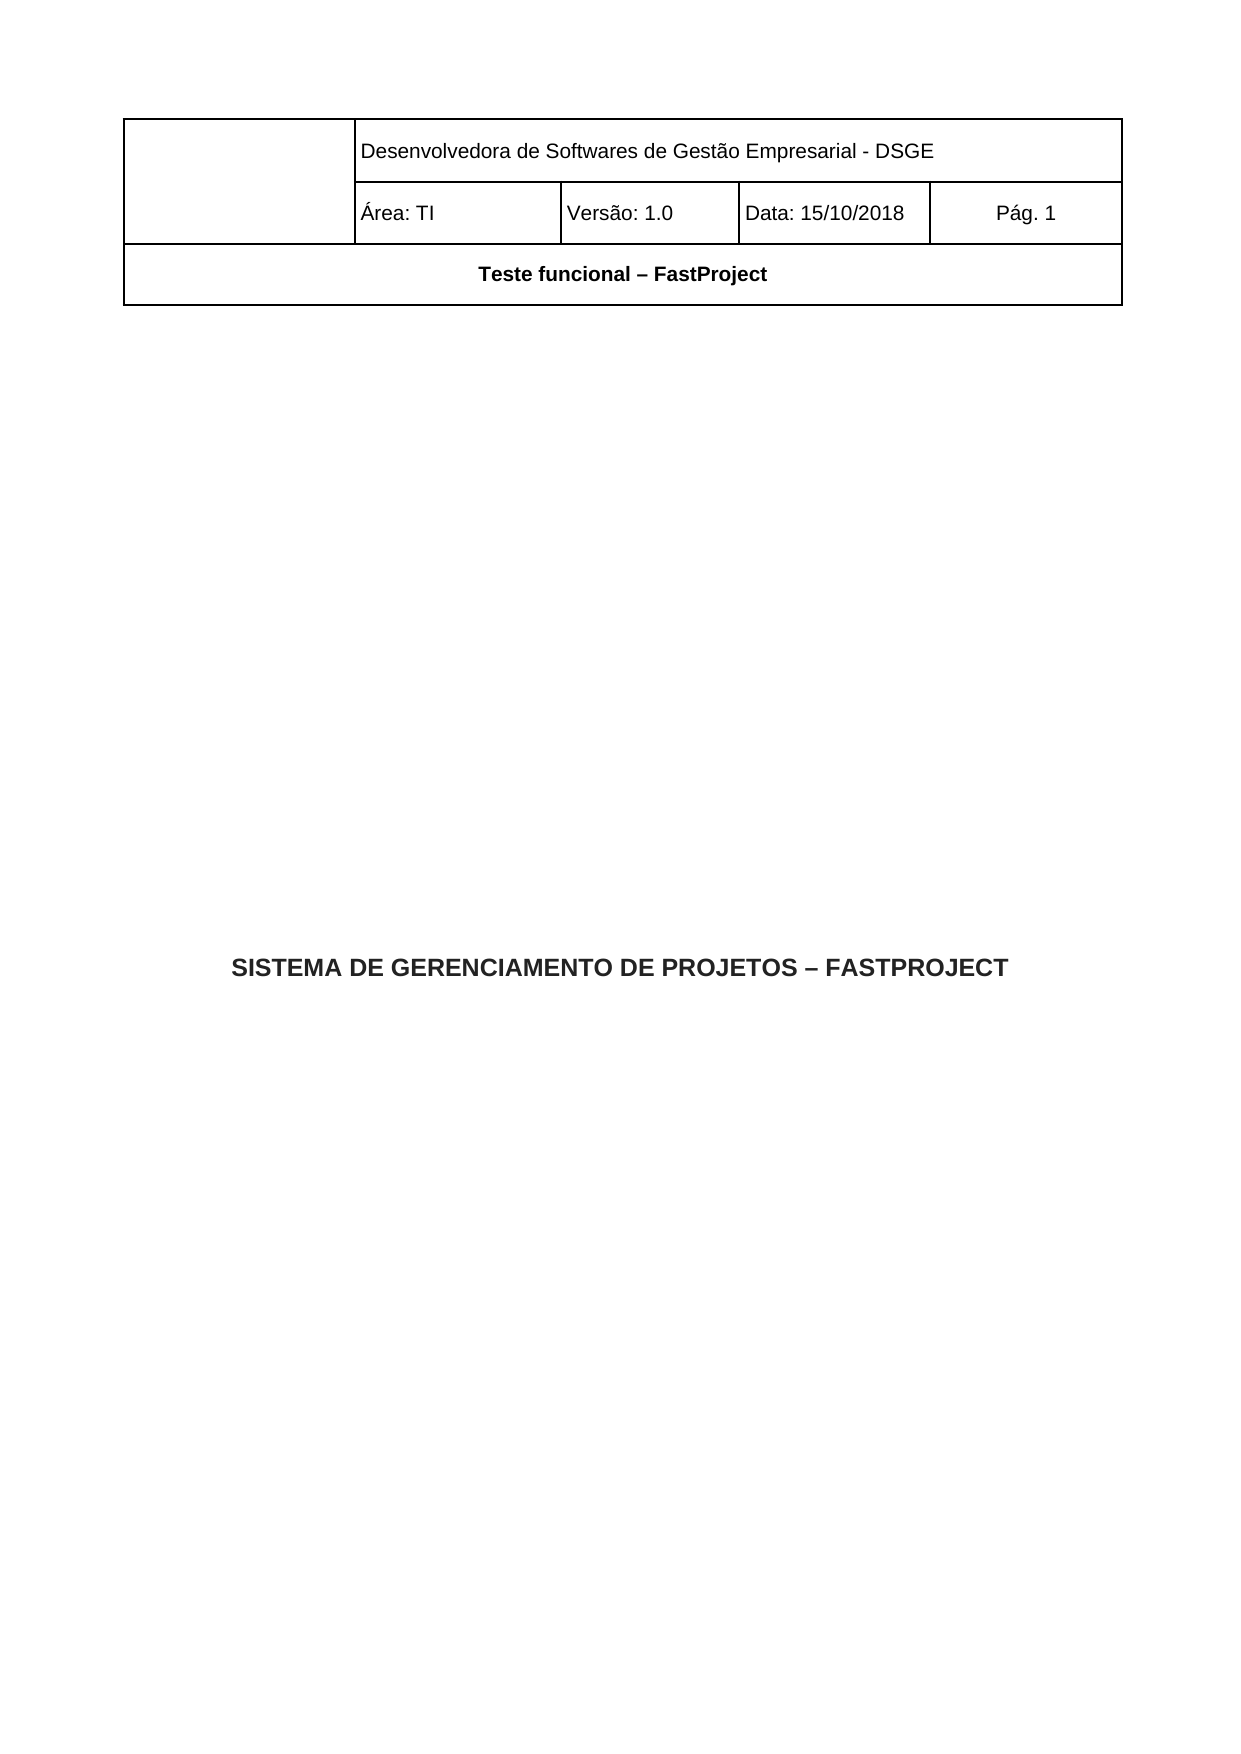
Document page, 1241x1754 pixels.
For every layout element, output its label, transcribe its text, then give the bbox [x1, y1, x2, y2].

text SISTEMA DE GERENCIAMENTO DE PROJETOS – FASTPROJECT [118, 953, 1122, 982]
